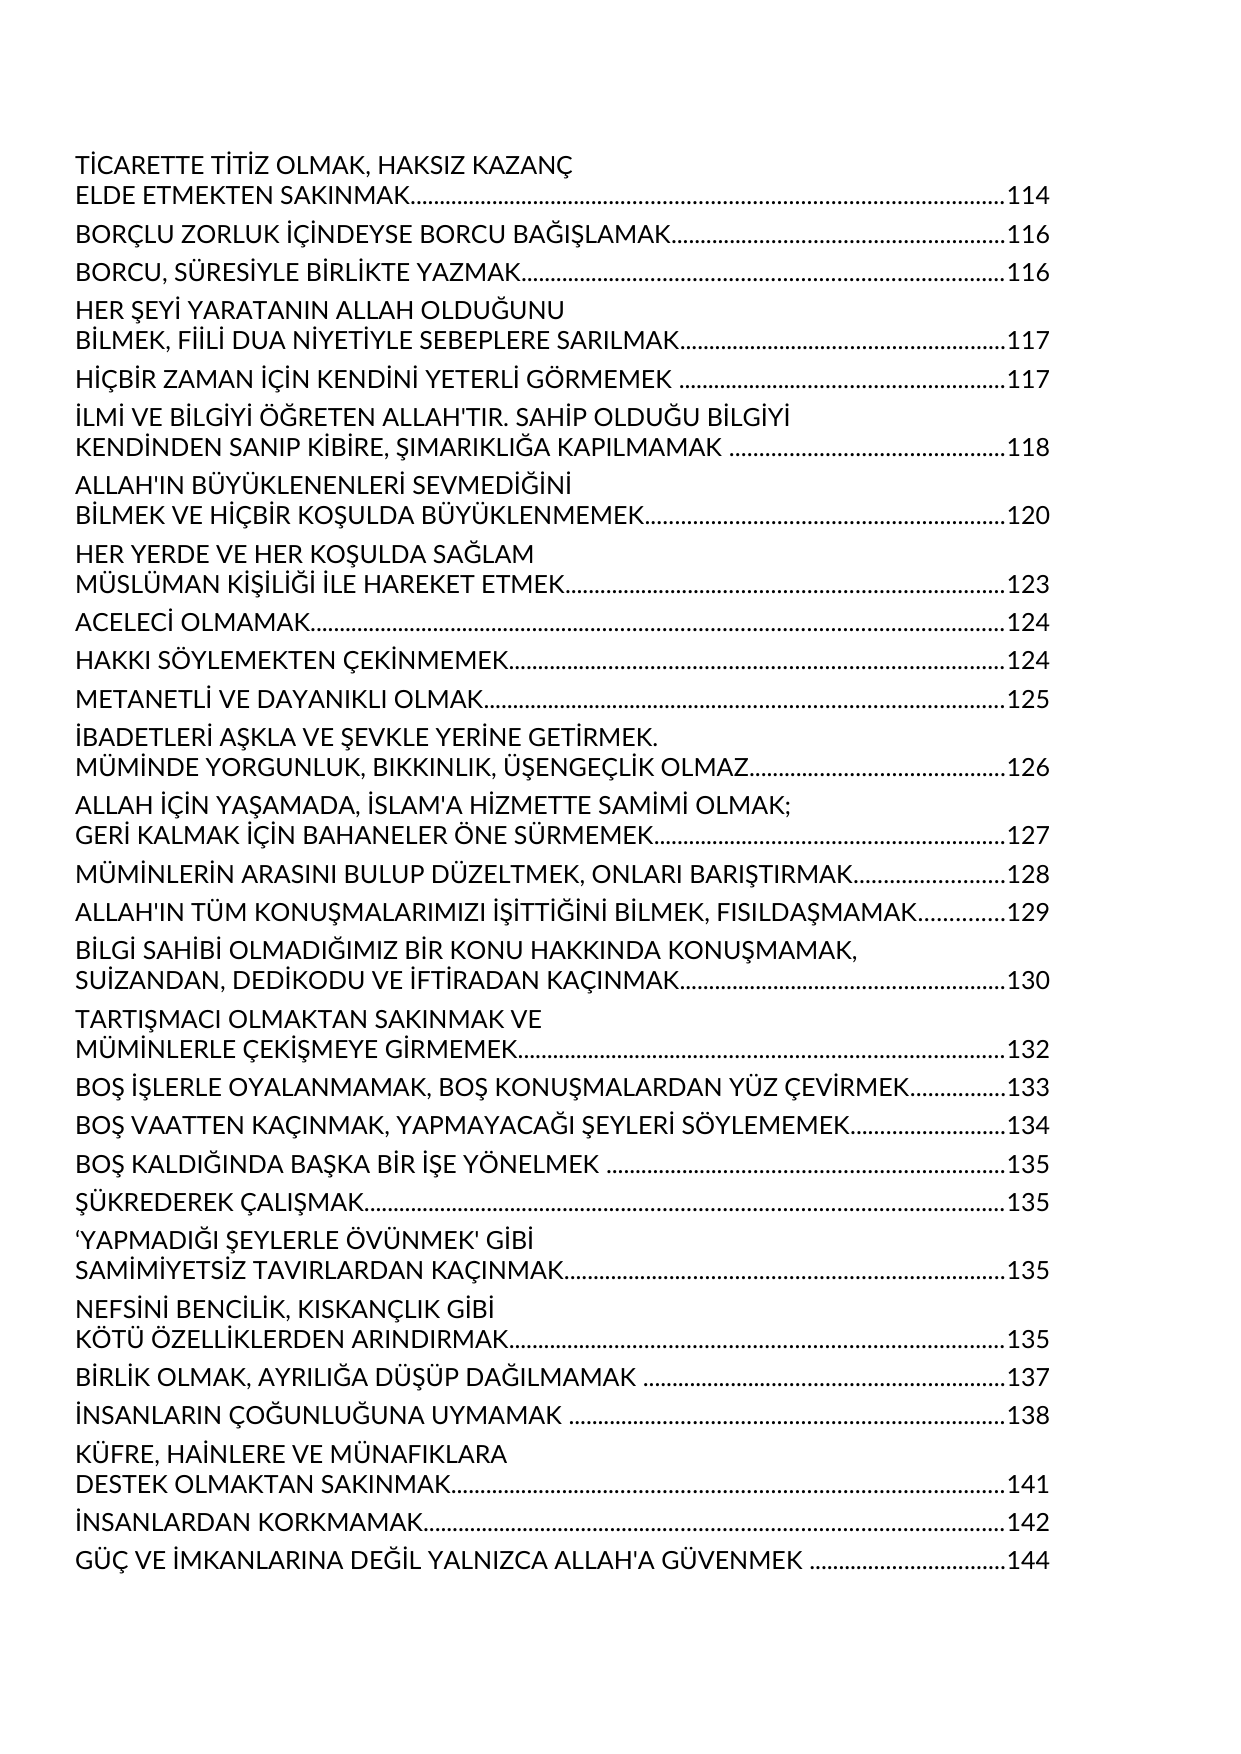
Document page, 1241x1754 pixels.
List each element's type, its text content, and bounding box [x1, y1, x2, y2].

subtitle İNSANLARIN ÇOĞUNLUĞUNA UYMAMAK 138 [75, 1400, 1165, 1430]
subtitle BORÇLU ZORLUK İÇİNDEYSE BORCU BAĞIŞLAMAK 116 [75, 218, 1165, 248]
subtitle METANETLİ VE DAYANIKLI OLMAK 125 [75, 683, 1165, 713]
subtitle TİCARETTE TİTİZ OLMAK, HAKSIZ KAZANÇ ELDE ETMEKTEN SAKINMAK 114 [75, 150, 1165, 210]
subtitle HAKKI SÖYLEMEKTEN ÇEKİNMEMEK 124 [75, 645, 1165, 675]
subtitle MÜMİNLERİN ARASINI BULUP DÜZELTMEK, ONLARI BARIŞTIRMAK 128 [75, 858, 1165, 888]
subtitle BORCU, SÜRESİYLE BİRLİKTE YAZMAK 116 [75, 257, 1165, 287]
subtitle İLMİ VE BİLGİYİ ÖĞRETEN ALLAH'TIR. SAHİP OLDUĞU BİLGİYİ KENDİNDEN SANIP KİBİRE, ŞIMARIKLIĞA KAPILMAMAK 118 [75, 402, 1165, 462]
subtitle BOŞ İŞLERLE OYALANMAMAK, BOŞ KONUŞMALARDAN YÜZ ÇEVİRMEK 133 [75, 1072, 1165, 1102]
subtitle HER YERDE VE HER KOŞULDA SAĞLAM MÜSLÜMAN KİŞİLİĞİ İLE HAREKET ETMEK 123 [75, 538, 1165, 598]
subtitle GÜÇ VE İMKANLARINA DEĞİL YALNIZCA ALLAH'A GÜVENMEK 144 [75, 1545, 1165, 1575]
subtitle ACELECİ OLMAMAK 124 [75, 607, 1165, 637]
subtitle NEFSİNİ BENCİLİK, KISKANÇLIK GİBİ KÖTÜ ÖZELLİKLERDEN ARINDIRMAK 135 [75, 1293, 1165, 1353]
subtitle BİRLİK OLMAK, AYRILIĞA DÜŞÜP DAĞILMAMAK 137 [75, 1362, 1165, 1392]
subtitle ALLAH İÇİN YAŞAMADA, İSLAM'A HİZMETTE SAMİMİ OLMAK; GERİ KALMAK İÇİN BAHANELER ÖNE SÜRMEMEK 127 [75, 790, 1165, 850]
subtitle BİLGİ SAHİBİ OLMADIĞIMIZ BİR KONU HAKKINDA KONUŞMAMAK, SUİZANDAN, DEDİKODU VE İFTİRADAN KAÇINMAK 130 [75, 935, 1165, 995]
subtitle HİÇBİR ZAMAN İÇİN KENDİNİ YETERLİ GÖRMEMEK 117 [75, 363, 1165, 393]
subtitle BOŞ KALDIĞINDA BAŞKA BİR İŞE YÖNELMEK 135 [75, 1148, 1165, 1178]
subtitle HER ŞEYİ YARATANIN ALLAH OLDUĞUNU BİLMEK, FİİLİ DUA NİYETİYLE SEBEPLERE SARILMAK 117 [75, 295, 1165, 355]
subtitle ALLAH'IN BÜYÜKLENENLERİ SEVMEDİĞİNİ BİLMEK VE HİÇBİR KOŞULDA BÜYÜKLENMEMEK 120 [75, 470, 1165, 530]
subtitle TARTIŞMACI OLMAKTAN SAKINMAK VE MÜMİNLERLE ÇEKİŞMEYE GİRMEMEK 132 [75, 1003, 1165, 1063]
subtitle İBADETLERİ AŞKLA VE ŞEVKLE YERİNE GETİRMEK. MÜMİNDE YORGUNLUK, BIKKINLIK, ÜŞENGEÇLİK OLMAZ 126 [75, 722, 1165, 782]
subtitle ŞÜKREDEREK ÇALIŞMAK 135 [75, 1187, 1165, 1217]
subtitle ‘YAPMADIĞI ŞEYLERLE ÖVÜNMEK' GİBİ SAMİMİYETSİZ TAVIRLARDAN KAÇINMAK 135 [75, 1225, 1165, 1285]
subtitle BOŞ VAATTEN KAÇINMAK, YAPMAYACAĞI ŞEYLERİ SÖYLEMEMEK 134 [75, 1110, 1165, 1140]
subtitle KÜFRE, HAİNLERE VE MÜNAFIKLARA DESTEK OLMAKTAN SAKINMAK 141 [75, 1438, 1165, 1498]
subtitle ALLAH'IN TÜM KONUŞMALARIMIZI İŞİTTİĞİNİ BİLMEK, FISILDAŞMAMAK 129 [75, 897, 1165, 927]
subtitle İNSANLARDAN KORKMAMAK 142 [75, 1507, 1165, 1537]
